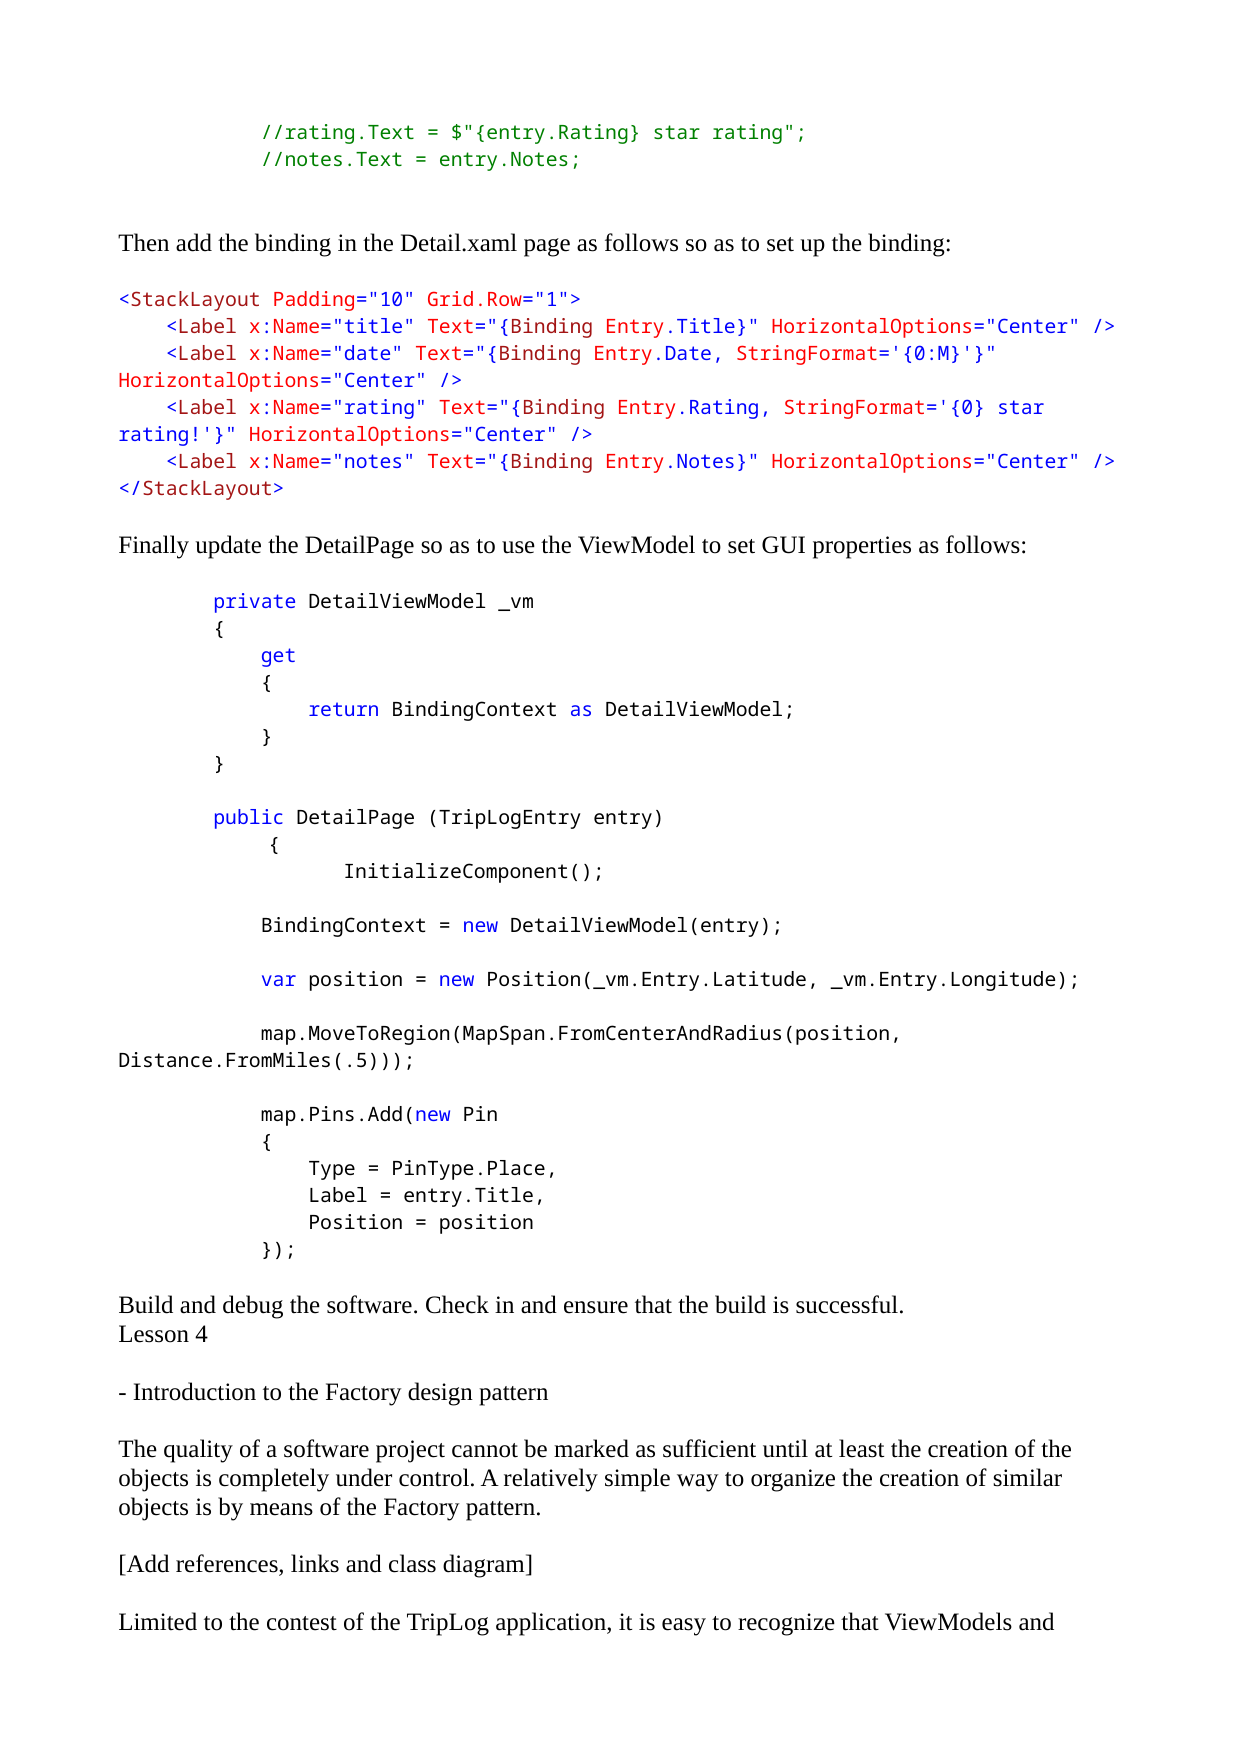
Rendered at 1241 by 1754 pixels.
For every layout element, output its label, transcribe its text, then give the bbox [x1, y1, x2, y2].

text map.MoveToRegion(MapSpan.FromCenterAndRadius(position, Distance.FromMiles(.5))); [118, 1019, 1122, 1073]
text { [118, 1127, 1122, 1154]
text }); [118, 1235, 1122, 1262]
text Lesson 4 [118, 1319, 1122, 1348]
text map.Pins.Add(new Pin [118, 1100, 1122, 1127]
text Position = position [118, 1208, 1122, 1235]
text [Add references, links and class diagram] [118, 1549, 1122, 1578]
text </StackLayout> [118, 474, 1122, 501]
text Then add the binding in the Detail.xaml page as follows so as to set up the binding: [118, 228, 1122, 257]
text } [118, 722, 1122, 749]
text { [118, 614, 1122, 641]
text private DetailViewModel _vm [118, 587, 1122, 614]
text { [118, 668, 1122, 695]
text get [118, 641, 1122, 668]
text { [118, 830, 1122, 857]
text <Label x:Name="rating" Text="{Binding Entry.Rating, StringFormat='{0} star rating!'}" HorizontalOptions="Center" /> [118, 393, 1122, 447]
text <Label x:Name="date" Text="{Binding Entry.Date, StringFormat='{0:M}'}" HorizontalOptions="Center" /> [118, 339, 1122, 393]
text return BindingContext as DetailViewModel; [118, 695, 1122, 722]
text BindingContext = new DetailViewModel(entry); [118, 911, 1122, 938]
text - Introduction to the Factory design pattern [118, 1377, 1122, 1406]
text <StackLayout Padding="10" Grid.Row="1"> [118, 285, 1122, 312]
text <Label x:Name="notes" Text="{Binding Entry.Notes}" HorizontalOptions="Center" /> [118, 447, 1122, 474]
text Build and debug the software. Check in and ensure that the build is successful. [118, 1291, 1122, 1319]
text Label = entry.Title, [118, 1181, 1122, 1208]
text } [118, 749, 1122, 776]
text //notes.Text = entry.Notes; [118, 145, 1122, 172]
text public DetailPage (TripLogEntry entry) [118, 803, 1122, 830]
text var position = new Position(_vm.Entry.Latitude, _vm.Entry.Longitude); [118, 965, 1122, 992]
text //rating.Text = $"{entry.Rating} star rating"; [118, 118, 1122, 145]
text Limited to the contest of the TripLog application, it is easy to recognize that ViewModels and [118, 1607, 1122, 1636]
text <Label x:Name="title" Text="{Binding Entry.Title}" HorizontalOptions="Center" /> [118, 312, 1122, 339]
text InitializeComponent(); [118, 857, 1122, 884]
text The quality of a software project cannot be marked as sufficient until at least the creation of the objects is completely under control. A relatively simple way to organize the creation of similar objects is by means of the Factory pattern. [118, 1434, 1122, 1521]
text Finally update the DetailPage so as to use the ViewModel to set GUI properties as follows: [118, 530, 1122, 559]
text Type = PinType.Place, [118, 1154, 1122, 1181]
